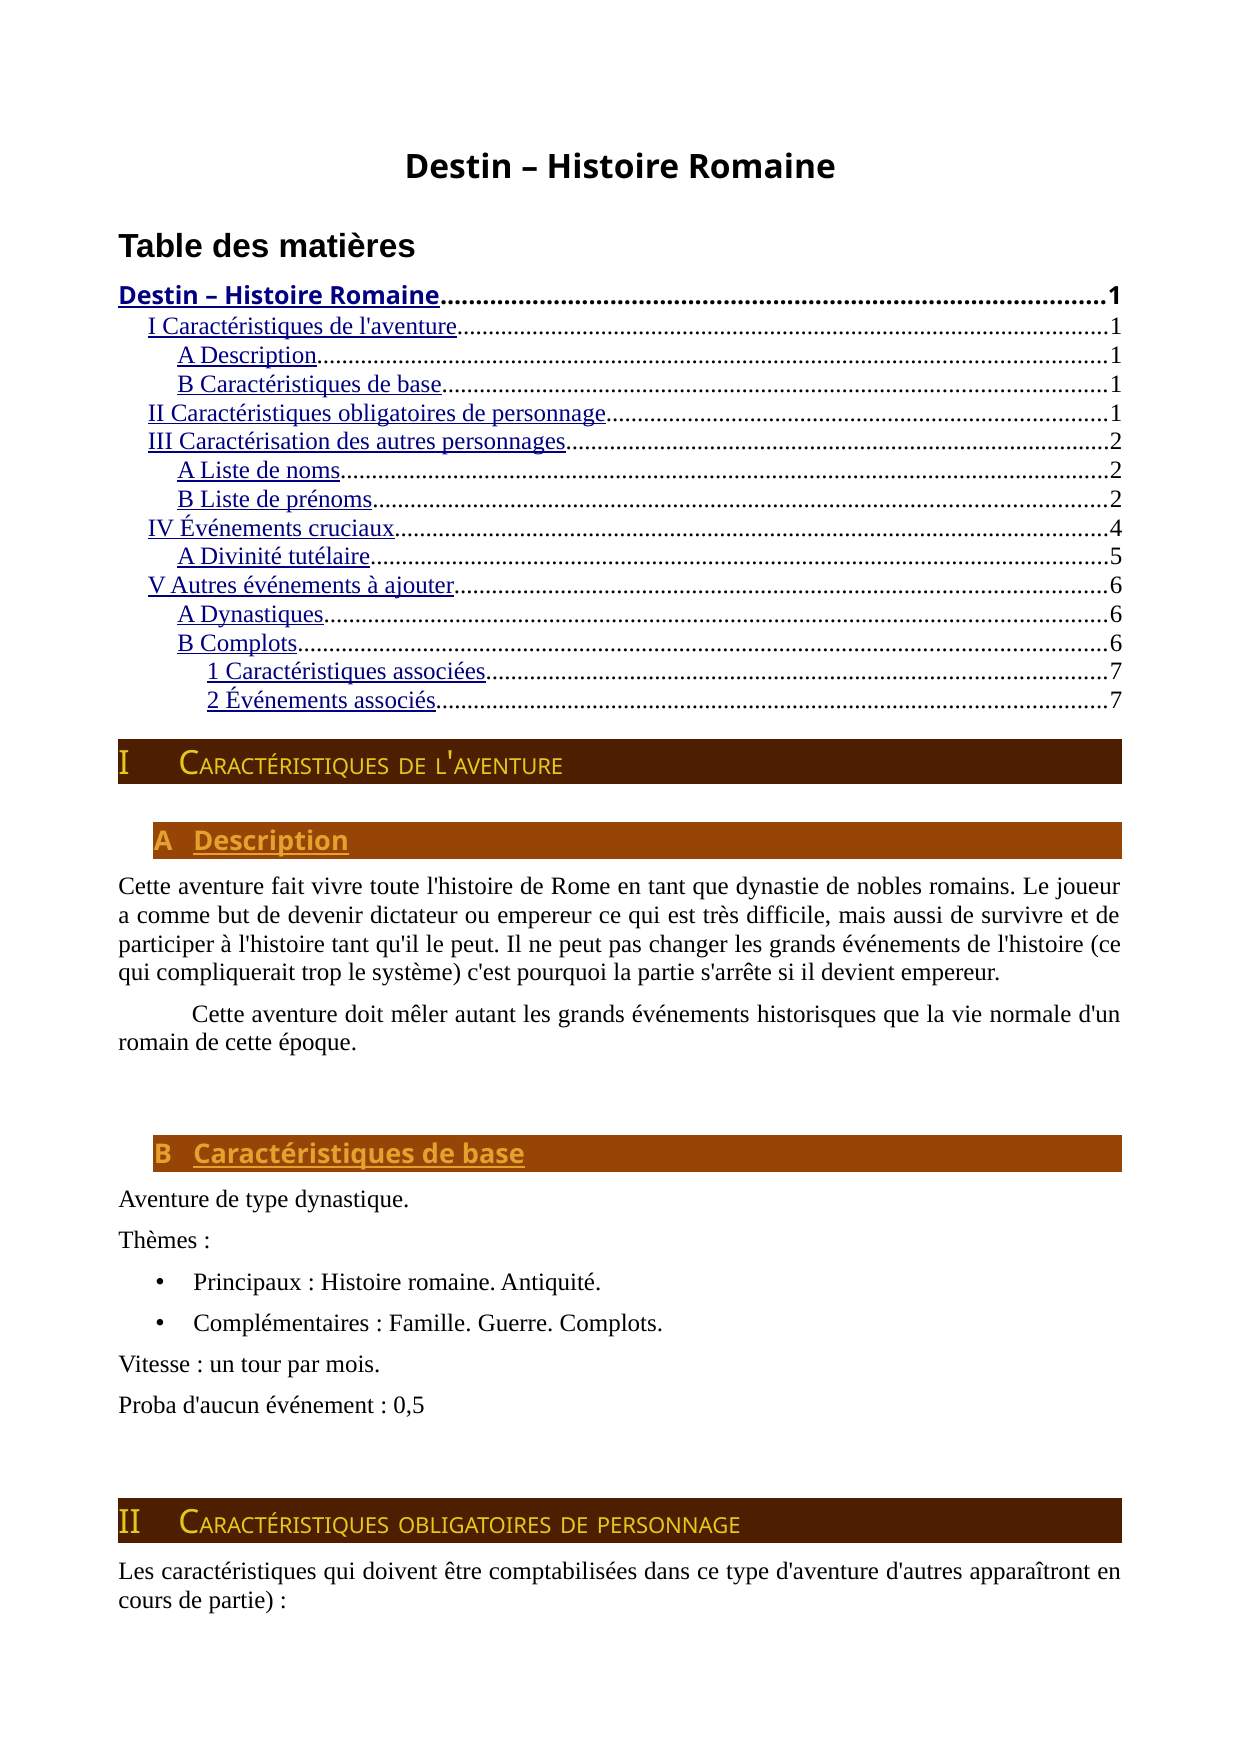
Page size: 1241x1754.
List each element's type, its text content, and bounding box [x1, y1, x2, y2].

text II Caractéristiques obligatoires de personnage 1 [148, 398, 1122, 426]
text 2 Événements associés 7 [207, 685, 1122, 714]
text Proba d'aucun événement : 0,5 [118, 1391, 1122, 1419]
text V Autres événements à ajouter 6 [148, 570, 1122, 599]
text Aventure de type dynastique. [118, 1184, 1122, 1213]
text Cette aventure doit mêler autant les grands événements historisques que la vie normale d'un romain de cette époque. [118, 999, 1122, 1056]
text Cette aventure fait vivre toute l'histoire de Rome en tant que dynastie de nobles romains. Le joueur a comme but de devenir dictateur ou empereur ce qui est très difficile, mais aussi de survivre et de participer à l'histoire tant qu'il le peut. Il ne peut pas changer les grands événements de l'histoire (ce qui compliquerait trop le système) c'est pourquoi la partie s'arrête si il devient empereur. [118, 871, 1122, 986]
text I Caractéristiques de l'aventure 1 [148, 311, 1122, 340]
subtitle Table des matières [118, 226, 1122, 265]
text Destin – Histoire Romaine 1 [118, 277, 1122, 311]
subtitle Destin – Histoire Romaine [118, 143, 1122, 189]
list Complémentaires : Famille. Guerre. Complots. [156, 1308, 1122, 1337]
text B Caractéristiques de base 1 [177, 369, 1122, 398]
subtitle Description [153, 822, 1122, 859]
text B Complots 6 [177, 628, 1122, 656]
text A Description 1 [177, 340, 1122, 369]
text B Liste de prénoms 2 [177, 484, 1122, 513]
list Principaux : Histoire romaine. Antiquité. [156, 1267, 1122, 1296]
text Vitesse : un tour par mois. [118, 1349, 1122, 1378]
text 1 Caractéristiques associées 7 [207, 656, 1122, 685]
text III Caractérisation des autres personnages 2 [148, 426, 1122, 455]
text A Divinité tutélaire 5 [177, 541, 1122, 570]
text Les caractéristiques qui doivent être comptabilisées dans ce type d'aventure d'autres apparaîtront en cours de partie) : [118, 1556, 1122, 1613]
subtitle Caractéristiques de l'aventure [118, 739, 1122, 784]
text Thèmes : [118, 1226, 1122, 1254]
subtitle Caractéristiques obligatoires de personnage [118, 1498, 1122, 1543]
text A Dynastiques 6 [177, 599, 1122, 628]
text IV Événements cruciaux 4 [148, 513, 1122, 541]
subtitle Caractéristiques de base [153, 1135, 1122, 1172]
text A Liste de noms 2 [177, 455, 1122, 484]
